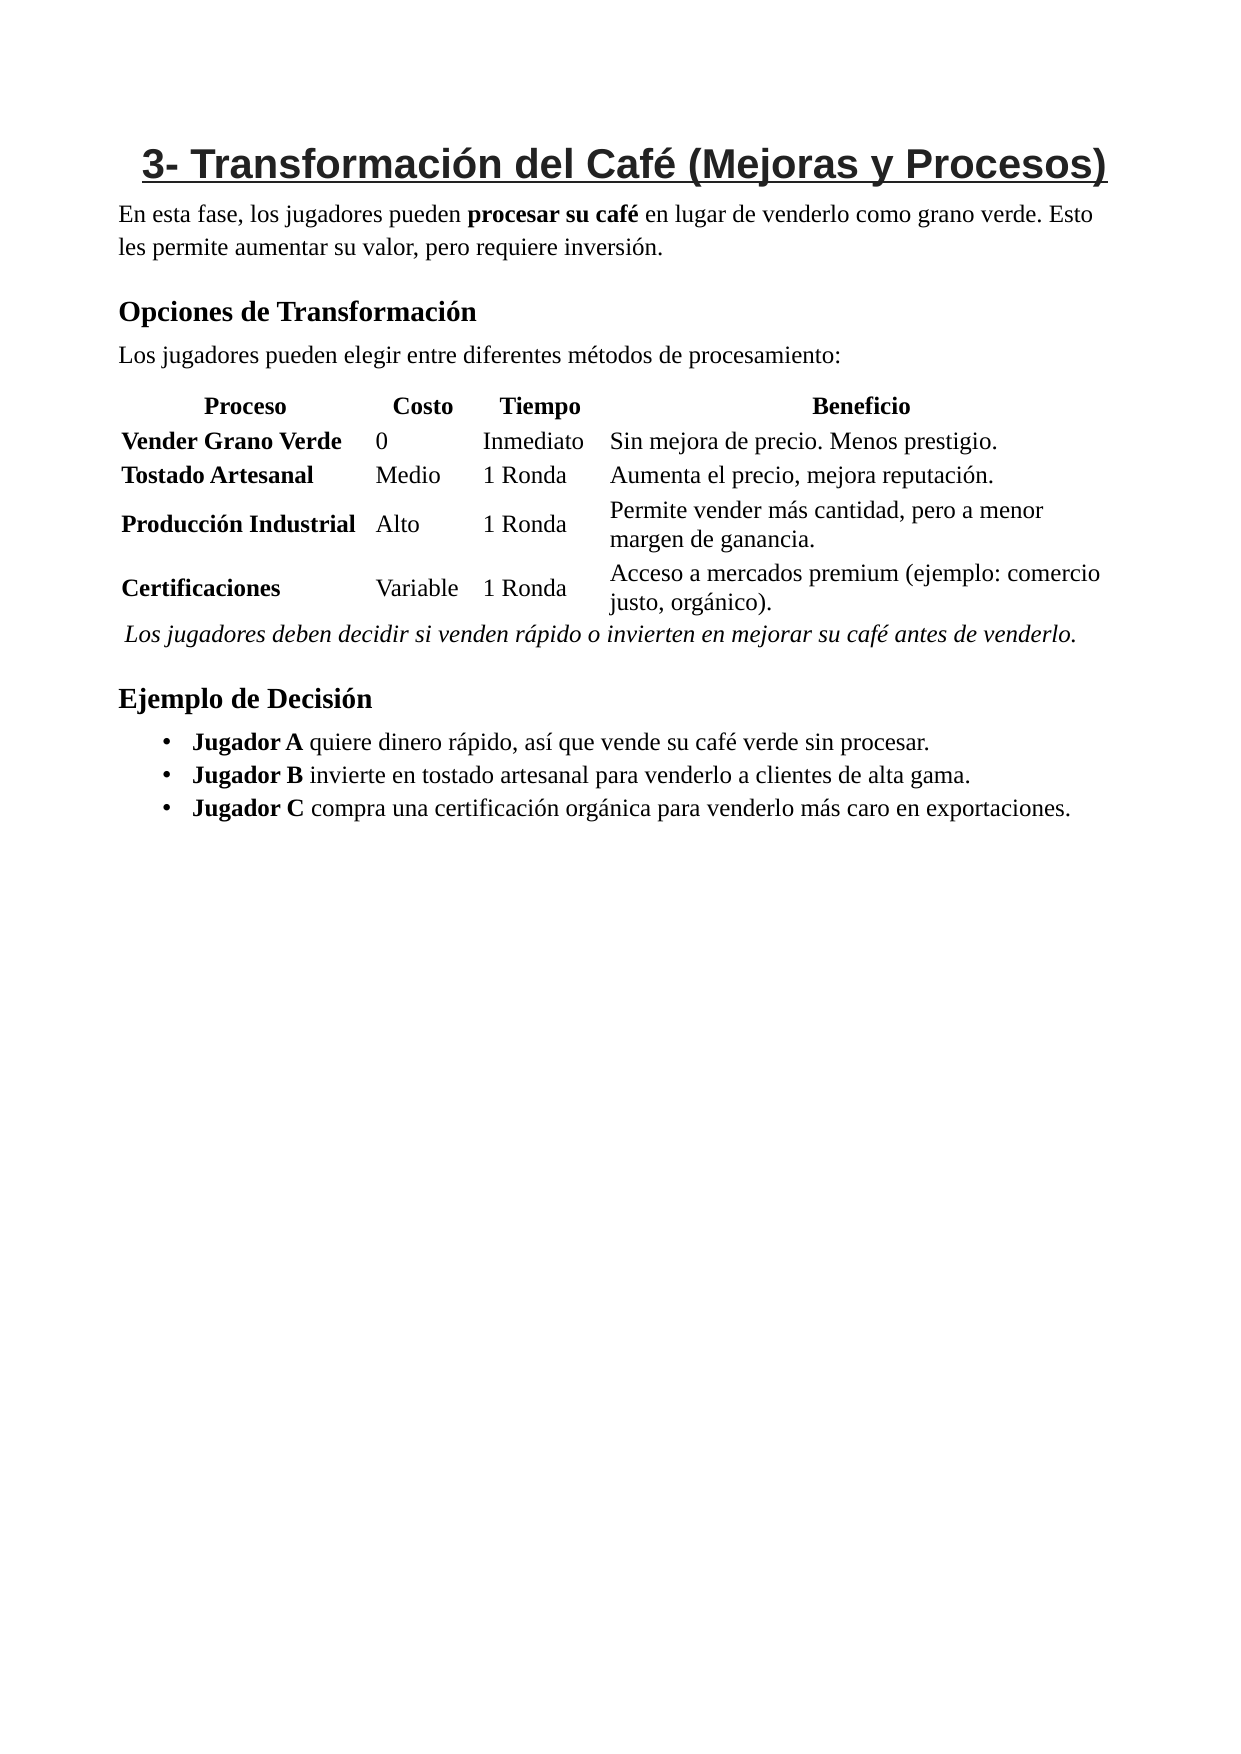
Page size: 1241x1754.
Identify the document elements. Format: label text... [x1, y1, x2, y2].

table_cell Medio [373, 458, 480, 492]
table_cell Aumenta el precio, mejora reputación. [607, 458, 1122, 492]
text En esta fase, los jugadores pueden procesar su café en lugar de venderlo como grano verde. Esto les permite aumentar su valor, pero requiere inversión. [118, 199, 1122, 261]
table_cell 1 Ronda [480, 458, 607, 492]
table_cell Inmediato [480, 423, 607, 457]
list Jugador A quiere dinero rápido, así que vende su café verde sin procesar. [162, 727, 1122, 756]
table_cell 1 Ronda [480, 492, 607, 555]
table_cell Vender Grano Verde [118, 423, 372, 457]
subtitle Ejemplo de Decisión [118, 681, 1122, 714]
text Los jugadores pueden elegir entre diferentes métodos de procesamiento: [118, 341, 1122, 369]
table_cell Certificaciones [118, 555, 372, 619]
subtitle 3️- Transformación del Café (Mejoras y Procesos) [142, 139, 1122, 187]
table_header Proceso [118, 388, 372, 423]
list Jugador C compra una certificación orgánica para venderlo más caro en exportaciones. [162, 793, 1122, 822]
table_header Costo [373, 388, 480, 423]
table_cell Sin mejora de precio. Menos prestigio. [607, 423, 1122, 457]
table_cell Producción Industrial [118, 492, 372, 555]
subtitle Opciones de Transformación [118, 294, 1122, 328]
table_cell Tostado Artesanal [118, 458, 372, 492]
table_header Tiempo [480, 388, 607, 423]
table_cell 0 [373, 423, 480, 457]
table_cell Variable [373, 555, 480, 619]
table_cell Alto [373, 492, 480, 555]
text Los jugadores deben decidir si venden rápido o invierten en mejorar su café antes de venderlo. [118, 619, 1122, 647]
list Jugador B invierte en tostado artesanal para venderlo a clientes de alta gama. [162, 760, 1122, 789]
table_cell Acceso a mercados premium (ejemplo: comercio justo, orgánico). [607, 555, 1122, 619]
table_header Beneficio [607, 388, 1122, 423]
table_cell 1 Ronda [480, 555, 607, 619]
table_cell Permite vender más cantidad, pero a menor margen de ganancia. [607, 492, 1122, 555]
